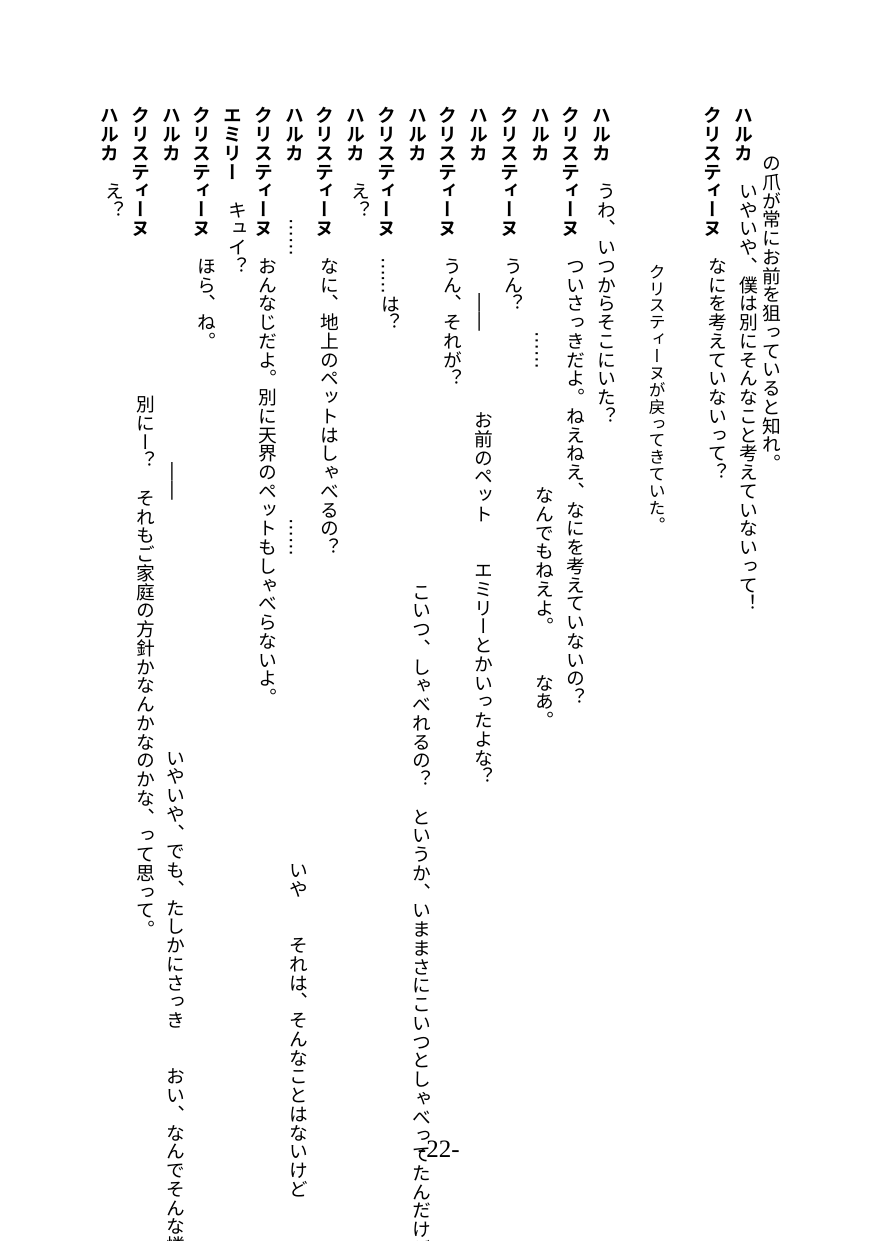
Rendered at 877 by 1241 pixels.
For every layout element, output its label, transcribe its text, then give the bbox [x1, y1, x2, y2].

text の爪が常にお前を狙っていると知れ。 [758, 106, 788, 1134]
text ハルカ いやいや、僕は別にそんなこと考えていないって！ [727, 106, 758, 1134]
text クリスティーヌ 別にー？ それもご家庭の方針かなんかなのかな、って思って。 [124, 106, 154, 1134]
text クリスティーヌ なに、地上のペットはしゃべるの？ [308, 106, 339, 1134]
text ハルカ こいつ、しゃべれるの？ というか、いままさにこいつとしゃべってたんだけど。 [400, 106, 431, 1134]
text クリスティーヌ うん？ [492, 106, 523, 1134]
text ハルカ え？ [93, 106, 124, 1134]
text クリスティーヌ なにを考えていないって？ [696, 106, 727, 1134]
text クリスティーヌ ほら、ね。 [185, 106, 216, 1134]
text ハルカ いや……それは、そんなことはないけど…… [277, 106, 308, 1134]
text クリスティーヌ うん、それが？ [431, 106, 462, 1134]
text ハルカ え？ [339, 106, 369, 1134]
text クリスティーヌ ついさっきだよ。ねえねえ、なにを考えていないの？ [554, 106, 585, 1134]
text クリスティーヌ ……は？ [369, 106, 400, 1134]
text エミリー キュイ？ [216, 106, 247, 1134]
text ハルカ なんでもねえよ。……なあ。 [523, 106, 554, 1134]
text ハルカ うわ、いつからそこにいた？ [585, 106, 615, 1134]
text クリスティーヌが戻ってきていた。 [646, 239, 666, 1134]
text ハルカ いやいや、でも、たしかにさっき――おい、なんでそんな憐れむような目で僕の方を見ているんだ。 [154, 106, 185, 1134]
text ハルカ お前のペット――エミリーとかいったよな？ [462, 106, 492, 1134]
text クリスティーヌ おんなじだよ。別に天界のペットもしゃべらないよ。 [247, 106, 277, 1134]
